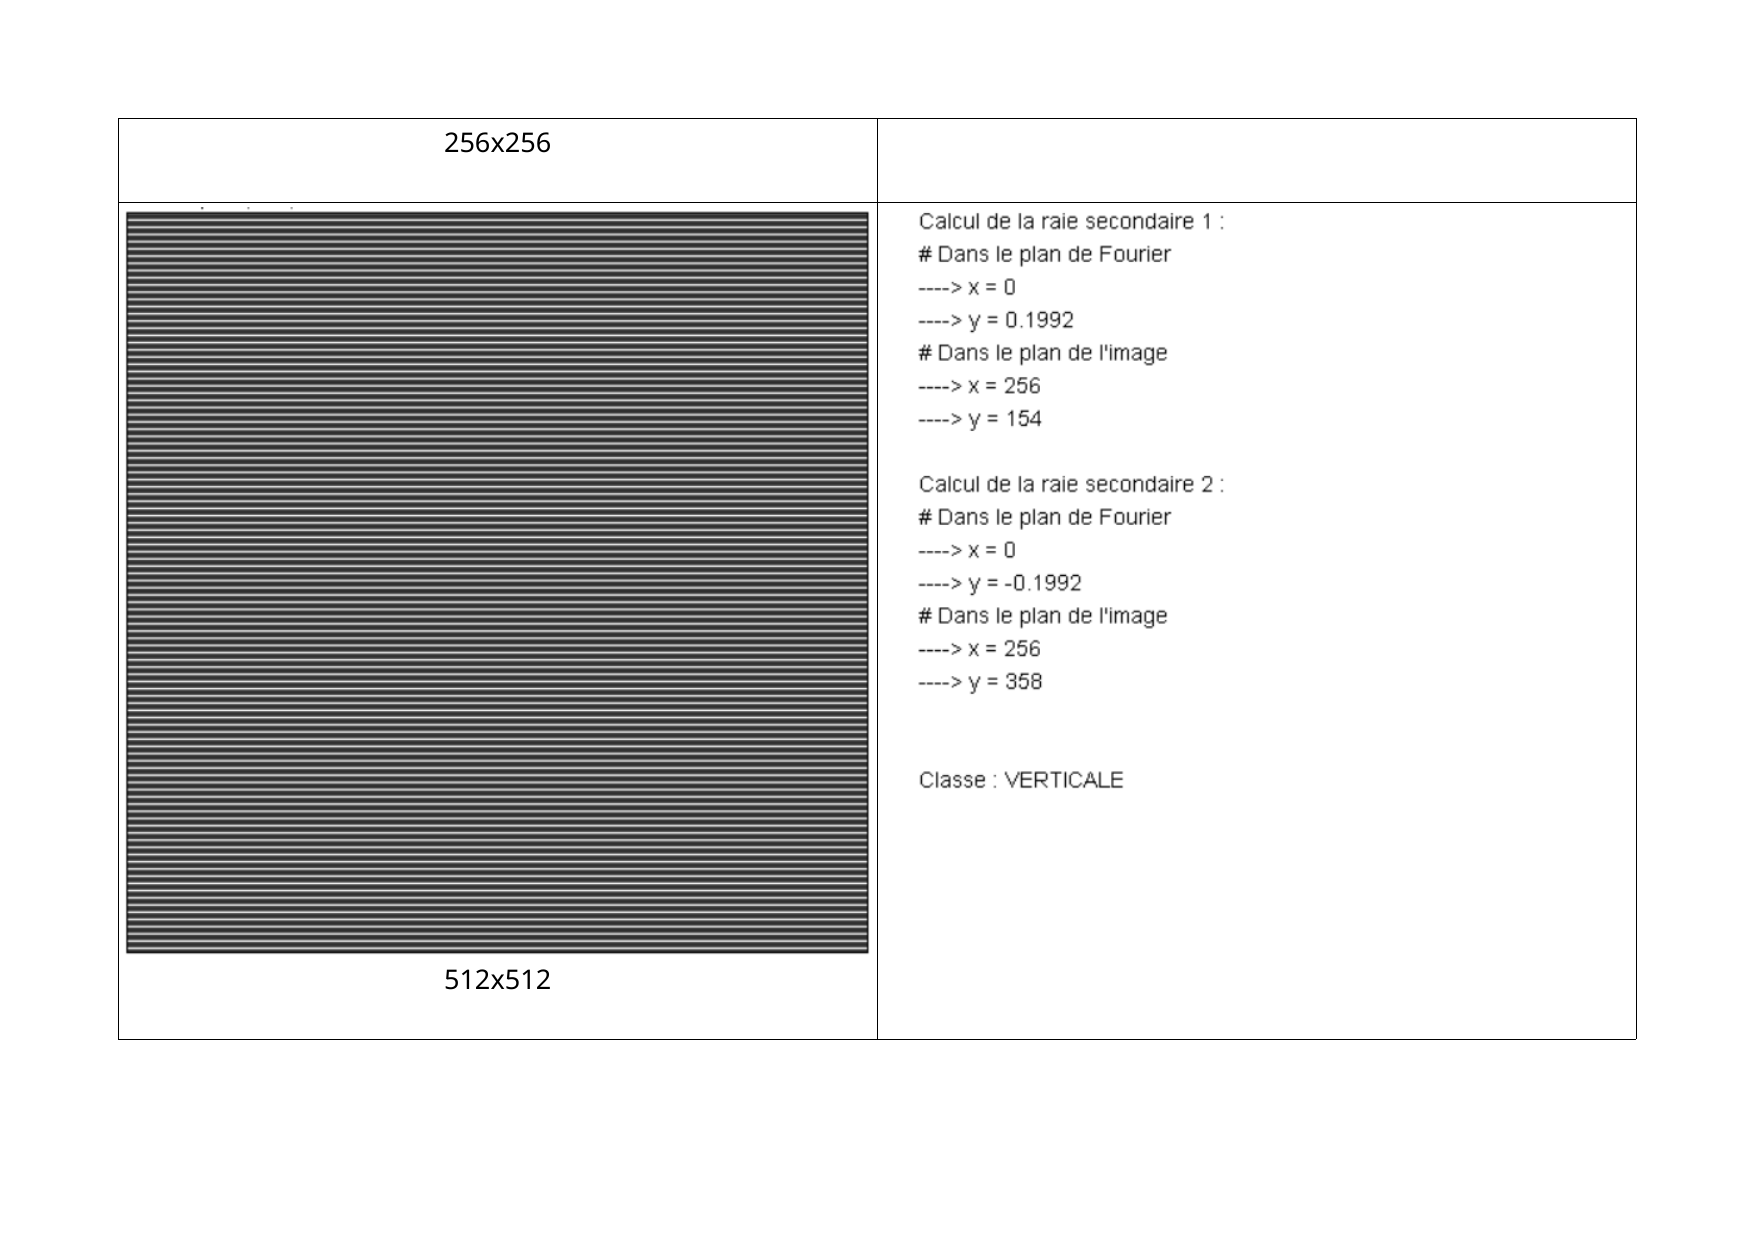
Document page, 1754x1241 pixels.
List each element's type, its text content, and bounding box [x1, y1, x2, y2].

table_cell [878, 203, 1636, 1038]
table_cell [878, 119, 1636, 202]
picture [917, 207, 1596, 804]
table_cell 256x256 [119, 119, 877, 202]
table_cell 512x512 [119, 203, 877, 1038]
picture [123, 207, 872, 958]
